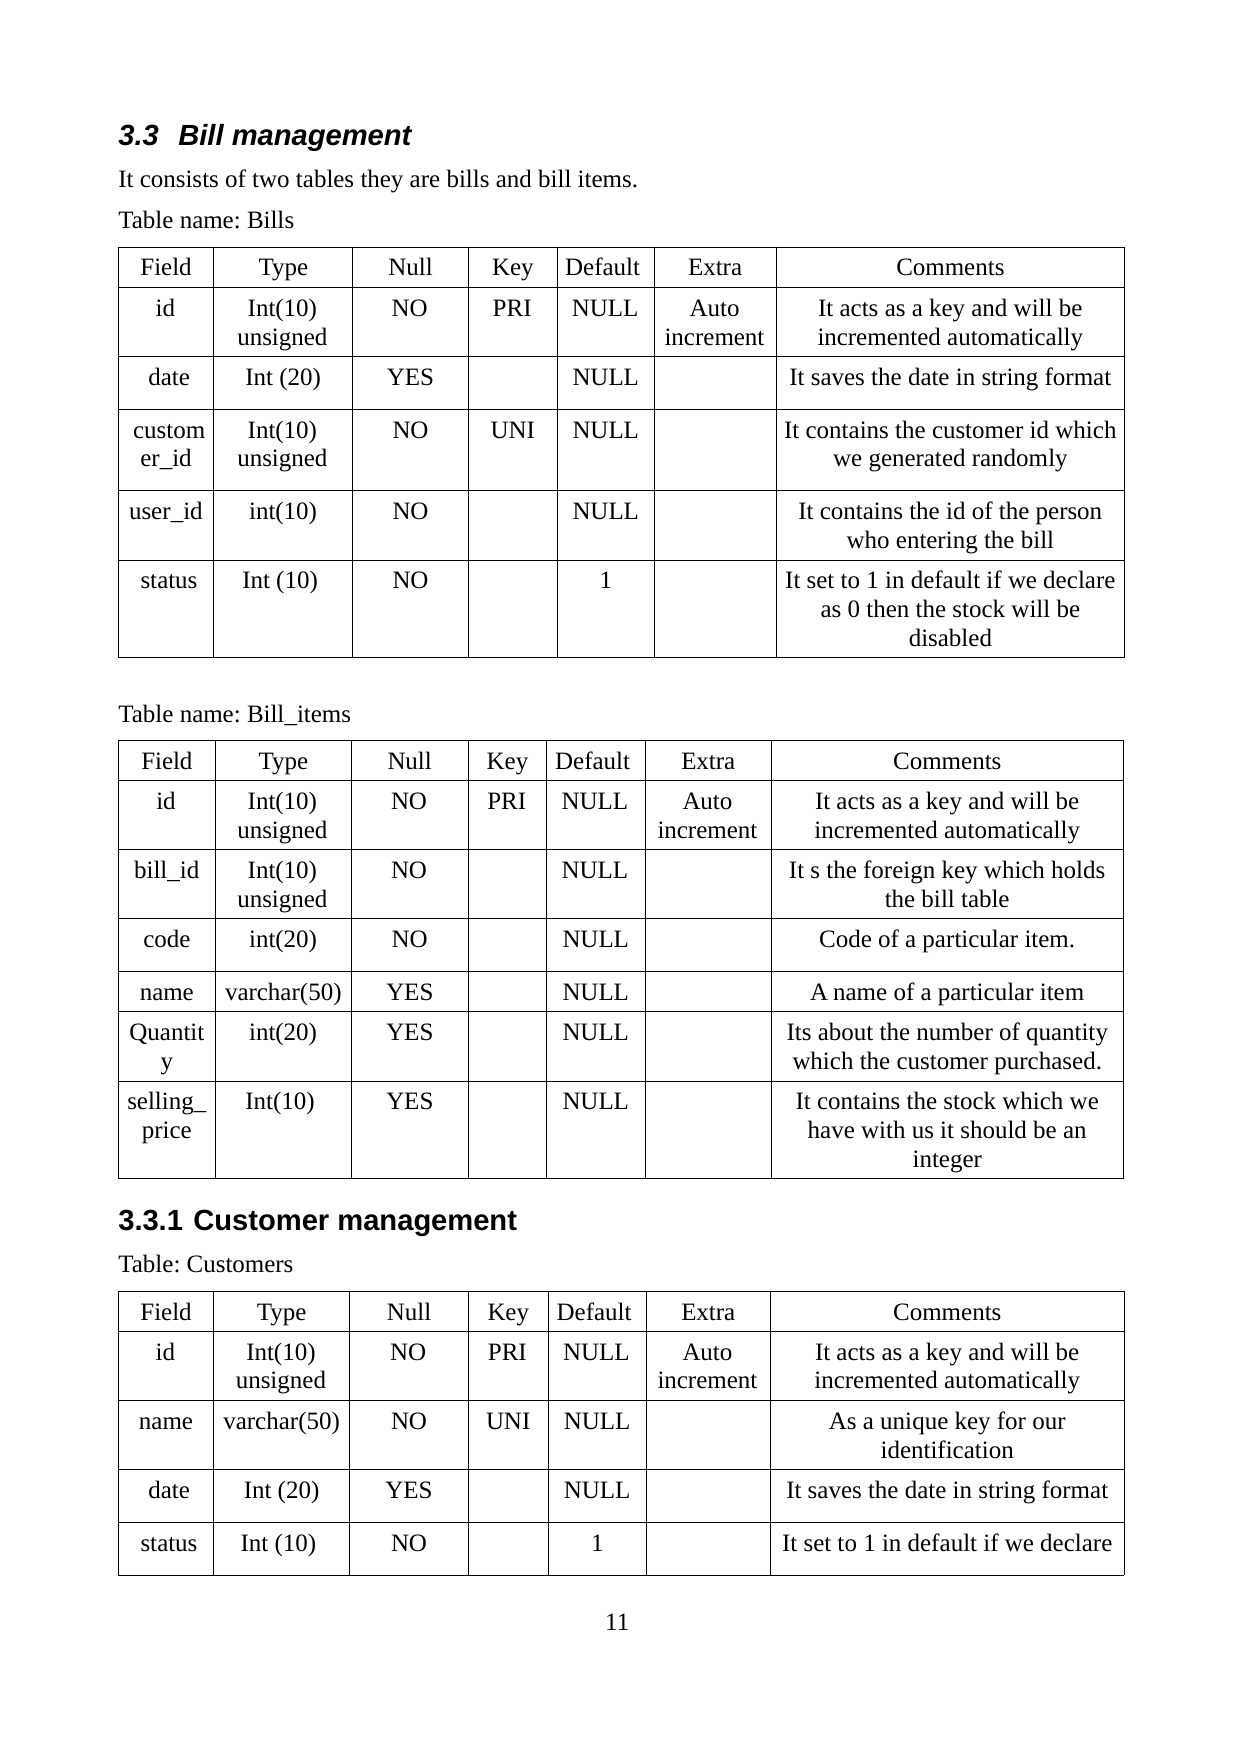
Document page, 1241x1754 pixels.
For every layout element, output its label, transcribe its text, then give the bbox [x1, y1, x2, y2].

table_header Field [119, 248, 213, 287]
table_cell It set to 1 in default if we declare as 0 then the stock will be disabled [777, 561, 1124, 657]
table_cell NULL [549, 1332, 646, 1400]
table_cell Int(10) unsigned [214, 288, 352, 356]
table_cell NULL [549, 1401, 646, 1469]
table_cell [469, 919, 546, 971]
table_cell It acts as a key and will be incremented automatically [772, 781, 1123, 849]
table_cell Int (10) [214, 1523, 349, 1575]
table_cell NULL [547, 850, 645, 918]
table_cell 1 [549, 1523, 646, 1575]
table_cell int(20) [216, 919, 351, 971]
table_cell It acts as a key and will be incremented automatically [771, 1332, 1124, 1400]
table_cell user_id [119, 491, 213, 559]
table_cell NULL [547, 1082, 645, 1178]
table_cell [647, 1401, 770, 1469]
table_cell It saves the date in string format [777, 357, 1124, 409]
table_cell date [119, 1470, 213, 1522]
table_cell UNI [469, 1401, 548, 1469]
table_cell int(20) [216, 1012, 351, 1081]
table_cell Auto increment [646, 781, 771, 849]
table_cell status [119, 1523, 213, 1575]
table_cell Int (20) [214, 1470, 349, 1522]
table_cell [646, 972, 771, 1011]
table_cell bill_id [119, 850, 215, 918]
table_cell Int(10) [216, 1082, 351, 1178]
table_cell Int(10) unsigned [216, 781, 351, 849]
table_cell YES [352, 1012, 468, 1081]
table_cell Int(10) unsigned [214, 410, 352, 490]
table_cell YES [352, 972, 468, 1011]
table_cell [469, 1523, 548, 1575]
table_cell It acts as a key and will be incremented automatically [777, 288, 1124, 356]
table_cell UNI [469, 410, 557, 490]
table_header Extra [646, 741, 771, 780]
table_cell NULL [547, 919, 645, 971]
table_cell [469, 561, 557, 657]
table_cell YES [350, 1470, 468, 1522]
table_cell As a unique key for our identification [771, 1401, 1124, 1469]
table_cell selling_price [119, 1082, 215, 1178]
table_cell PRI [469, 781, 546, 849]
table_cell status [119, 561, 213, 657]
table_cell NO [353, 288, 468, 356]
table_header Key [469, 741, 546, 780]
table_header Key [469, 1292, 548, 1331]
table_cell [655, 410, 776, 490]
table_header Type [214, 1292, 349, 1331]
table_cell A name of a particular item [772, 972, 1123, 1011]
table_cell [647, 1470, 770, 1522]
table_cell It contains the stock which we have with us it should be an integer [772, 1082, 1123, 1178]
table_cell [646, 1082, 771, 1178]
table_cell Int (20) [214, 357, 352, 409]
table_header Comments [771, 1292, 1124, 1331]
table_cell [469, 850, 546, 918]
table_cell NO [350, 1523, 468, 1575]
table_cell [646, 1012, 771, 1081]
text Table name: Bills [118, 205, 1122, 234]
table_cell PRI [469, 288, 557, 356]
table_cell NO [350, 1332, 468, 1400]
table_cell [655, 357, 776, 409]
table_header Field [119, 1292, 213, 1331]
table_cell PRI [469, 1332, 548, 1400]
table_cell NULL [547, 1012, 645, 1081]
table_cell [646, 850, 771, 918]
table_cell NO [352, 850, 468, 918]
table_cell Int(10) unsigned [216, 850, 351, 918]
table_header Key [469, 248, 557, 287]
text Table name: Bill_items [118, 699, 1122, 727]
table_cell NULL [547, 781, 645, 849]
table_cell NULL [558, 357, 654, 409]
table_cell id [119, 781, 215, 849]
table_cell It contains the customer id which we generated randomly [777, 410, 1124, 490]
table_cell customer_id [119, 410, 213, 490]
table_cell Code of a particular item. [772, 919, 1123, 971]
subtitle Bill management [118, 118, 1122, 152]
table_header Default [549, 1292, 646, 1331]
table_cell [469, 1012, 546, 1081]
table_cell date [119, 357, 213, 409]
table_cell YES [353, 357, 468, 409]
table_cell NO [353, 410, 468, 490]
table_cell name [119, 1401, 213, 1469]
table_cell NULL [549, 1470, 646, 1522]
table_header Field [119, 741, 215, 780]
table_header Null [352, 741, 468, 780]
table_cell NO [352, 919, 468, 971]
table_header Null [350, 1292, 468, 1331]
table_cell id [119, 1332, 213, 1400]
table_cell name [119, 972, 215, 1011]
table_cell [469, 357, 557, 409]
table_header Comments [772, 741, 1123, 780]
table_cell It s the foreign key which holds the bill table [772, 850, 1123, 918]
table_cell Int (10) [214, 561, 352, 657]
text Table: Customers [118, 1249, 1122, 1278]
table_cell [655, 561, 776, 657]
table_cell code [119, 919, 215, 971]
table_cell id [119, 288, 213, 356]
table_cell Quantity [119, 1012, 215, 1081]
table_cell NO [353, 491, 468, 559]
table_cell [646, 919, 771, 971]
table_cell [469, 972, 546, 1011]
table_cell NULL [547, 972, 645, 1011]
table_cell Auto increment [655, 288, 776, 356]
table_cell NULL [558, 491, 654, 559]
table_cell [469, 1082, 546, 1178]
table_cell NULL [558, 288, 654, 356]
table_cell [469, 491, 557, 559]
table_cell Its about the number of quantity which the customer purchased. [772, 1012, 1123, 1081]
table_cell It saves the date in string format [771, 1470, 1124, 1522]
text It consists of two tables they are bills and bill items. [118, 164, 1122, 193]
table_cell varchar(50) [214, 1401, 349, 1469]
table_cell It set to 1 in default if we declare [771, 1523, 1124, 1575]
table_header Null [353, 248, 468, 287]
table_cell int(10) [214, 491, 352, 559]
table_cell [655, 491, 776, 559]
table_cell varchar(50) [216, 972, 351, 1011]
table_cell 1 [558, 561, 654, 657]
table_cell NO [352, 781, 468, 849]
table_header Default [547, 741, 645, 780]
table_header Comments [777, 248, 1124, 287]
table_cell It contains the id of the person who entering the bill [777, 491, 1124, 559]
table_header Type [214, 248, 352, 287]
table_cell NO [350, 1401, 468, 1469]
table_cell NO [353, 561, 468, 657]
table_cell Int(10) unsigned [214, 1332, 349, 1400]
table_header Extra [647, 1292, 770, 1331]
subtitle Customer management [118, 1203, 1122, 1237]
table_header Type [216, 741, 351, 780]
table_cell Auto increment [647, 1332, 770, 1400]
table_cell [647, 1523, 770, 1575]
table_header Default [558, 248, 654, 287]
table_cell YES [352, 1082, 468, 1178]
table_cell NULL [558, 410, 654, 490]
table_header Extra [655, 248, 776, 287]
table_cell [469, 1470, 548, 1522]
